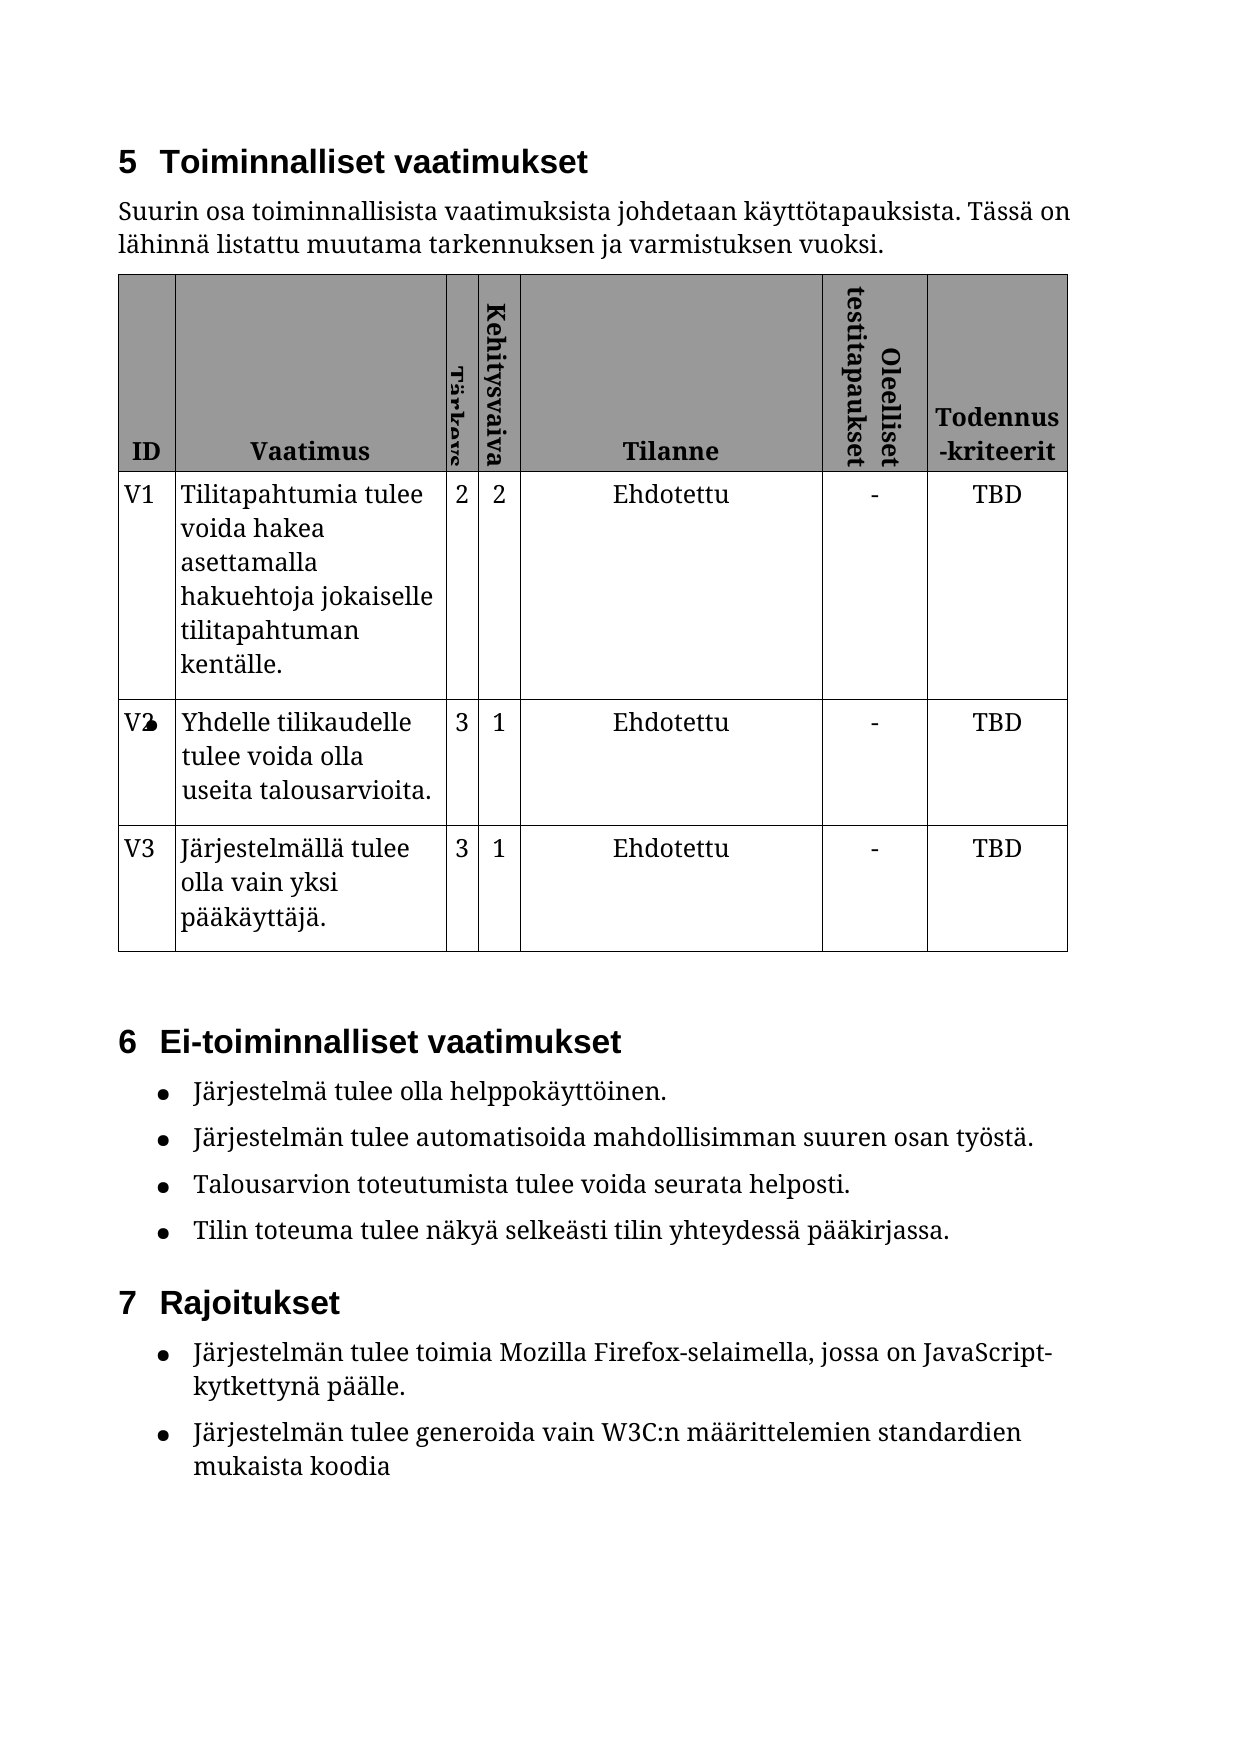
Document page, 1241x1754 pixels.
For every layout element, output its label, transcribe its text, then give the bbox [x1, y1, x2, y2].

subtitle Rajoitukset [118, 1284, 1122, 1322]
table_cell 2 [479, 472, 520, 699]
table_cell - [823, 700, 927, 825]
table_cell Ehdotettu [521, 700, 822, 825]
subtitle Ei-toiminnalliset vaatimukset [118, 1023, 1122, 1061]
table_header Todennus-kriteerit [928, 275, 1067, 471]
table_header Oleelliset testitapaukset [823, 275, 927, 471]
table_cell Ehdotettu [521, 826, 822, 951]
list Järjestelmän tulee toimia Mozilla Firefox-selaimella, jossa on JavaScript-kytkettynä päälle. [156, 1334, 1122, 1402]
table_cell - [823, 826, 927, 951]
table_header Tilanne [521, 275, 822, 471]
table_cell TBD [928, 472, 1067, 699]
text Suurin osa toiminnallisista vaatimuksista johdetaan käyttötapauksista. Tässä on lähinnä listattu muutama tarkennuksen ja varmistuksen vuoksi. [118, 193, 1122, 261]
list Talousarvion toteutumista tulee voida seurata helposti. [156, 1166, 1122, 1200]
table_cell V2 [119, 700, 175, 825]
subtitle Toiminnalliset vaatimukset [118, 143, 1122, 181]
table_cell Yhdelle tilikaudelle tulee voida olla useita talousarvioita. [176, 700, 446, 825]
table_cell - [823, 472, 927, 699]
table_cell 2 [447, 472, 478, 699]
table_header ID [119, 275, 175, 471]
table_cell TBD [928, 700, 1067, 825]
table_cell V1 [119, 472, 175, 699]
table_cell Ehdotettu [521, 472, 822, 699]
list Järjestelmä tulee olla helppokäyttöinen. [156, 1073, 1122, 1107]
table_cell Järjestelmällä tulee olla vain yksi pääkäyttäjä. [176, 826, 446, 951]
list Järjestelmän tulee generoida vain W3C:n määrittelemien standardien mukaista koodia [156, 1415, 1122, 1483]
table_cell 1 [479, 826, 520, 951]
table_cell V3 [119, 826, 175, 951]
table_cell TBD [928, 826, 1067, 951]
table_header Kehitysvaiva [479, 275, 520, 471]
list Tilin toteuma tulee näkyä selkeästi tilin yhteydessä pääkirjassa. [156, 1213, 1122, 1247]
table_header Vaatimus [176, 275, 446, 471]
table_cell 1 [479, 700, 520, 825]
list Järjestelmän tulee automatisoida mahdollisimman suuren osan työstä. [156, 1120, 1122, 1154]
table_cell Tilitapahtumia tulee voida hakea asettamalla hakuehtoja jokaiselle tilitapahtuman kentälle. [176, 472, 446, 699]
table_cell 3 [447, 826, 478, 951]
table_header Tärkeys [447, 275, 478, 471]
table_cell 3 [447, 700, 478, 825]
